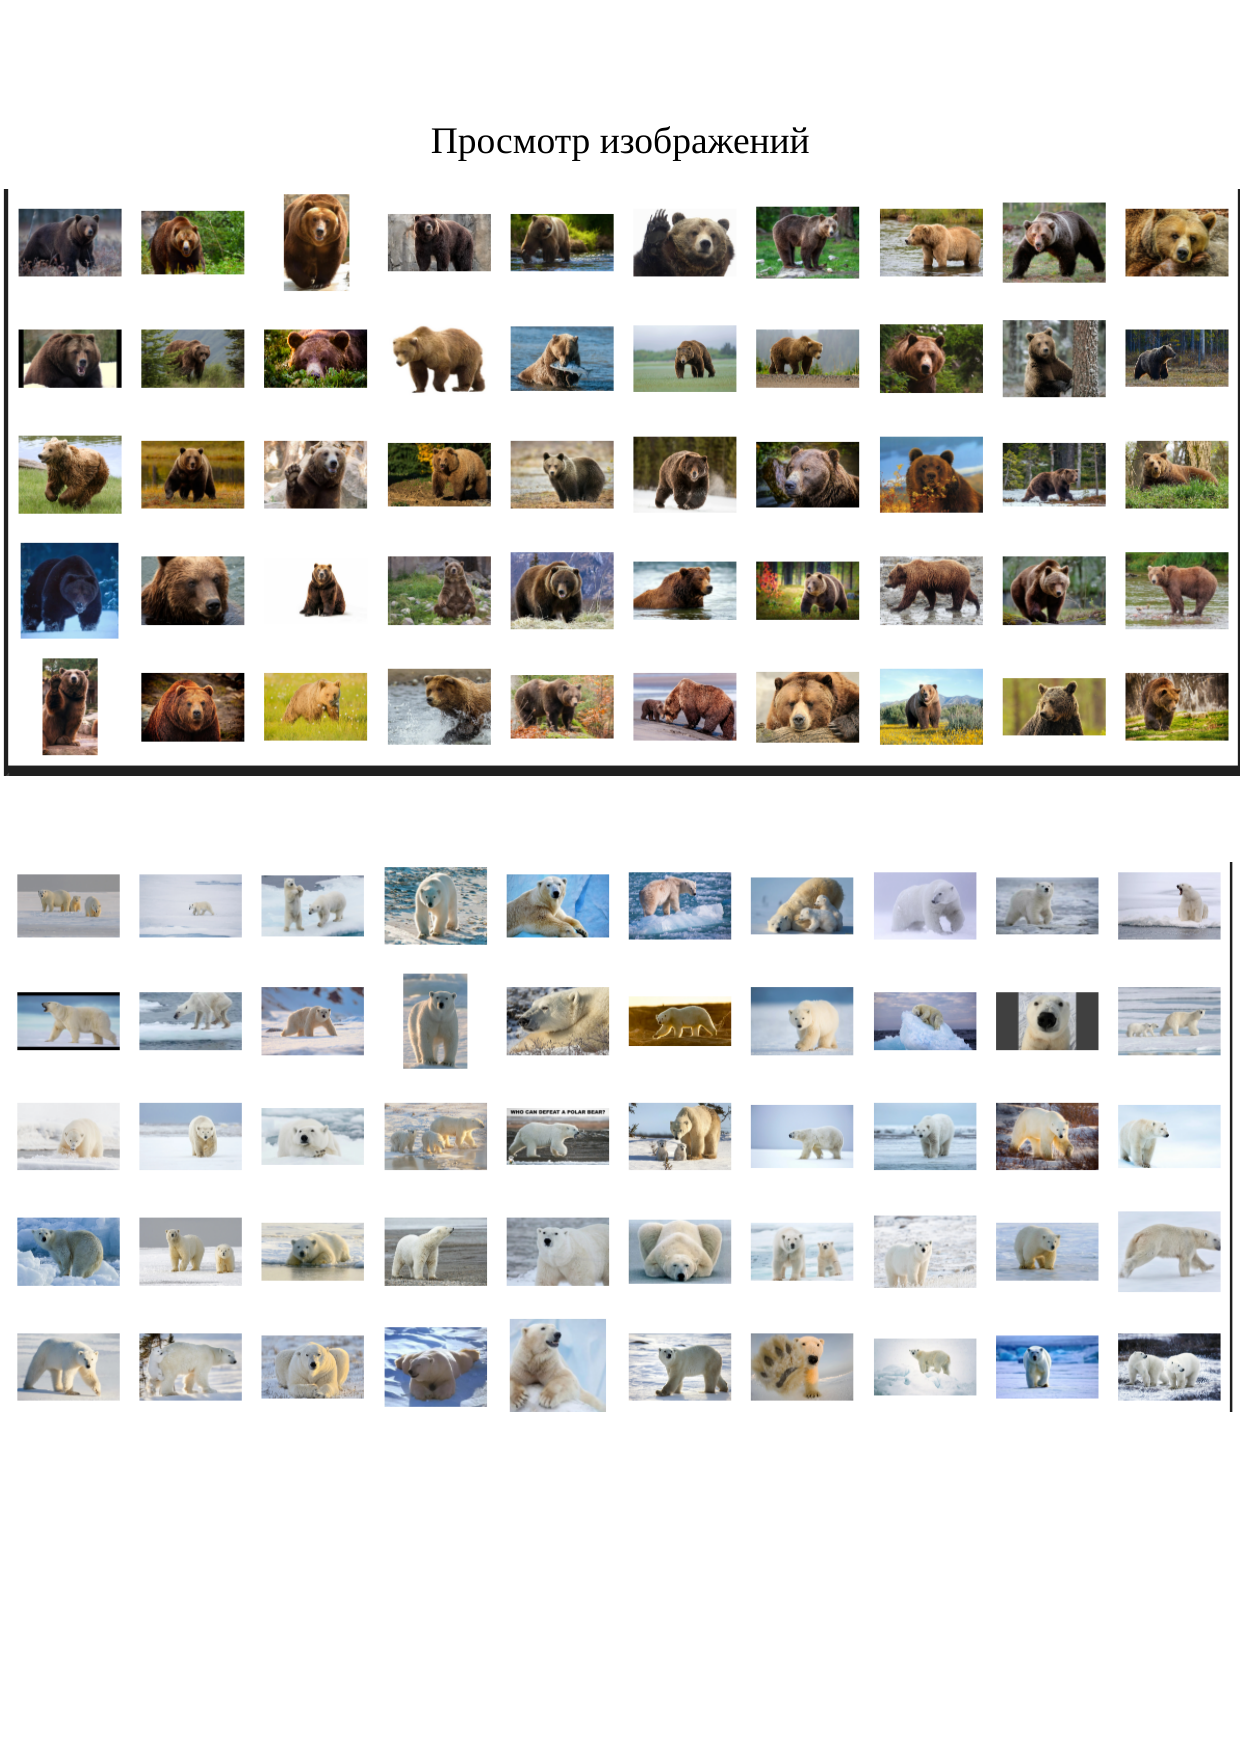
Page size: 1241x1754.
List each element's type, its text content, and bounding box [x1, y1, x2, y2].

picture [3, 189, 1240, 776]
text Просмотр изображений [118, 118, 1122, 161]
picture [7, 862, 1233, 1412]
